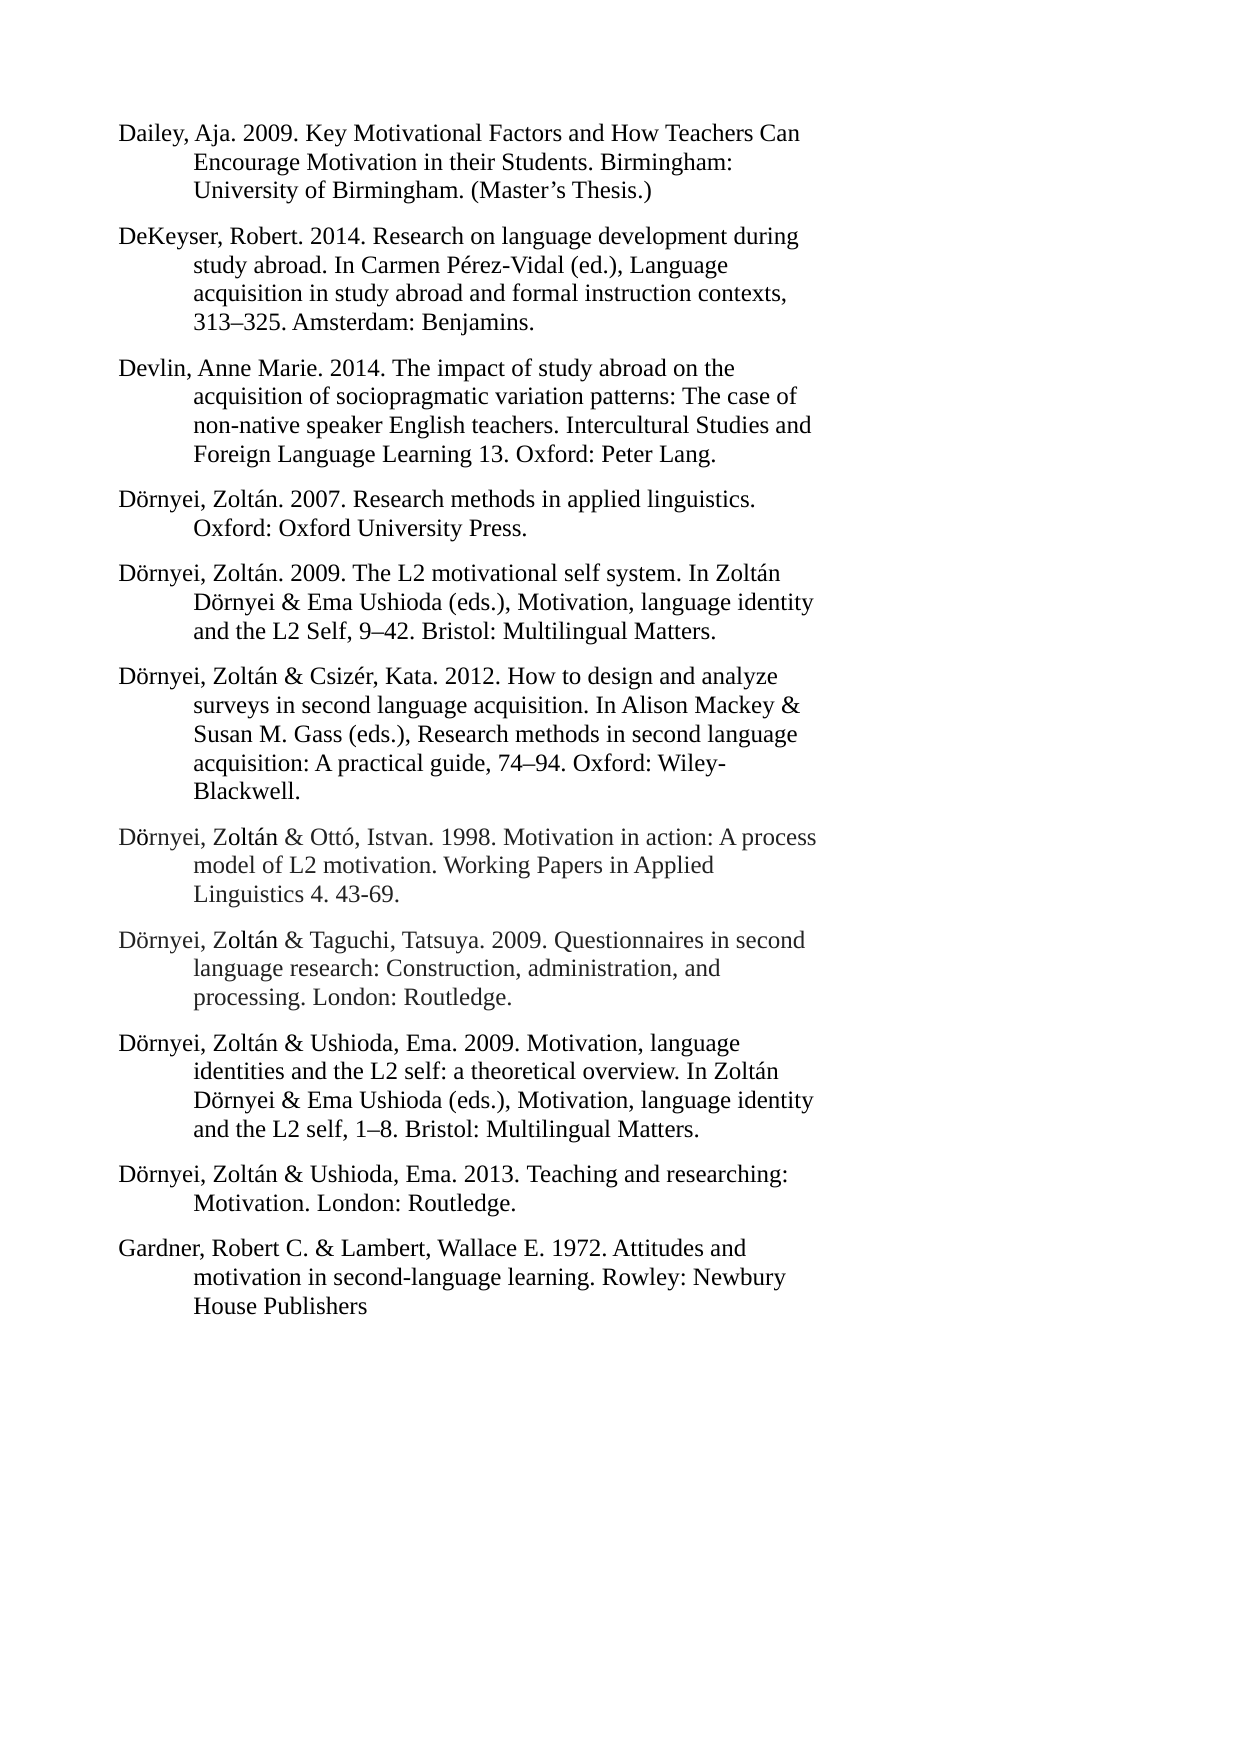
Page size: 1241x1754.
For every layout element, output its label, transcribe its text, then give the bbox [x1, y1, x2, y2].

text Dörnyei, Zoltán & Csizér, Kata. 2012. How to design and analyze surveys in second language acquisition. In Alison Mackey & Susan M. Gass (eds.), Research methods in second language acquisition: A practical guide, 74–94. Oxford: Wiley-Blackwell. [118, 661, 827, 805]
text DeKeyser, Robert. 2014. Research on language development during study abroad. In Carmen Pérez-Vidal (ed.), Language acquisition in study abroad and formal instruction contexts, 313–325. Amsterdam: Benjamins. [118, 221, 827, 336]
text Dörnyei, Zoltán & Ushioda, Ema. 2009. Motivation, language identities and the L2 self: a theoretical overview. In Zoltán Dörnyei & Ema Ushioda (eds.), Motivation, language identity and the L2 self, 1–8. Bristol: Multilingual Matters. [118, 1028, 827, 1143]
text Dörnyei, Zoltán & Taguchi, Tatsuya. 2009. Questionnaires in second language research: Construction, administration, and processing. London: Routledge. [118, 925, 827, 1011]
text Devlin, Anne Marie. 2014. The impact of study abroad on the acquisition of sociopragmatic variation patterns: The case of non-native speaker English teachers. Intercultural Studies and Foreign Language Learning 13. Oxford: Peter Lang. [118, 353, 827, 468]
text Dörnyei, Zoltán & Ushioda, Ema. 2013. Teaching and researching: Motivation. London: Routledge. [118, 1159, 827, 1217]
text Dörnyei, Zoltán & Ottó, Istvan. 1998. Motivation in action: A process model of L2 motivation. Working Papers in Applied Linguistics 4. 43-69. [118, 822, 827, 908]
text Dailey, Aja. 2009. Key Motivational Factors and How Teachers Can Encourage Motivation in their Students. Birmingham: University of Birmingham. (Master’s Thesis.) [118, 118, 827, 204]
text Dörnyei, Zoltán. 2007. Research methods in applied linguistics. Oxford: Oxford University Press. [118, 484, 827, 542]
text Gardner, Robert C. & Lambert, Wallace E. 1972. Attitudes and motivation in second-language learning. Rowley: Newbury House Publishers [118, 1233, 827, 1320]
text Dörnyei, Zoltán. 2009. The L2 motivational self system. In Zoltán Dörnyei & Ema Ushioda (eds.), Motivation, language identity and the L2 Self, 9–42. Bristol: Multilingual Matters. [118, 558, 827, 645]
